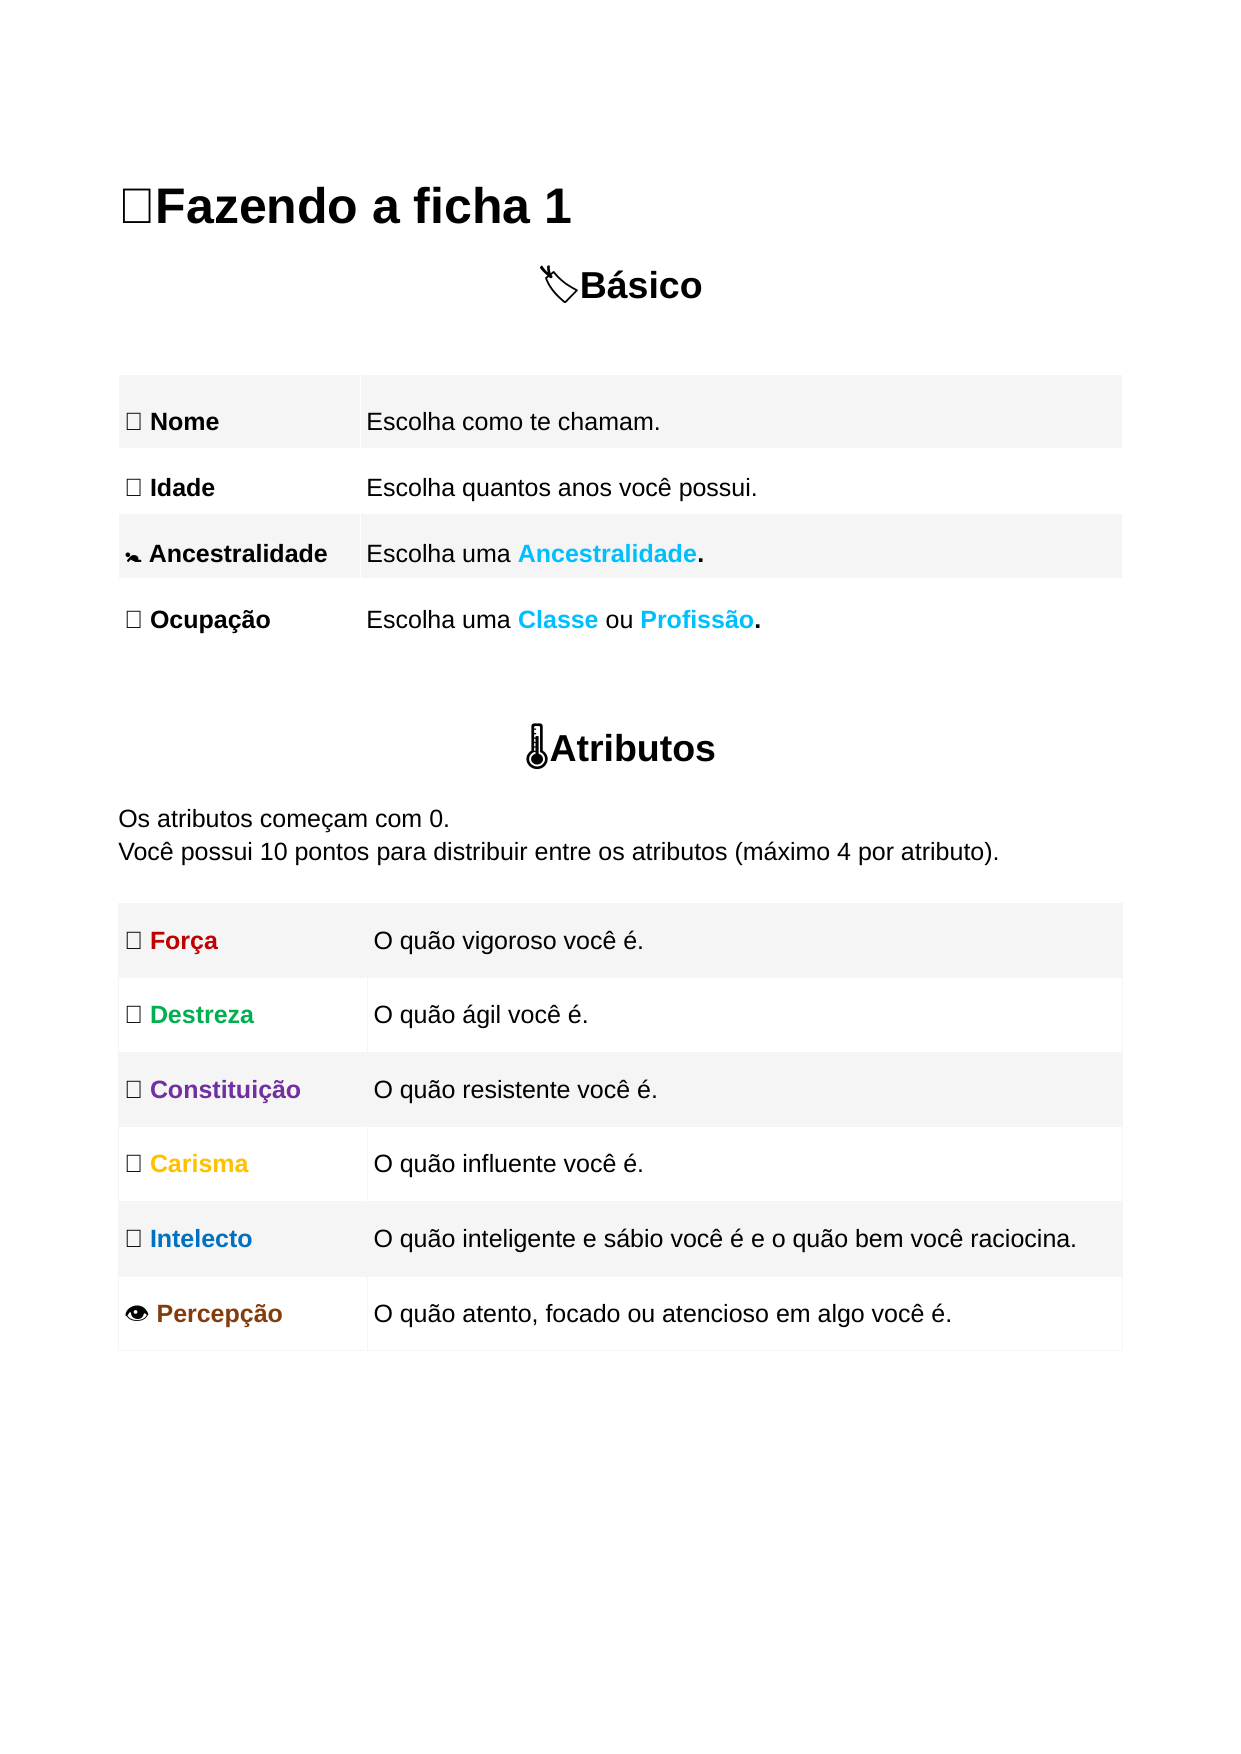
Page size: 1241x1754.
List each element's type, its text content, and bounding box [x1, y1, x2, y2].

table_cell 🤹 Destreza [119, 978, 367, 1052]
table_cell 👁️ Percepção [119, 1277, 367, 1350]
table_header Escolha como te chamam. [361, 375, 1122, 448]
table_cell 🤝 Carisma [119, 1127, 367, 1201]
text Você possui 10 pontos para distribuir entre os atributos (máximo 4 por atributo). [118, 837, 1122, 865]
table_cell O quão atento, focado ou atencioso em algo você é. [368, 1277, 1122, 1350]
text 🏷️Básico [118, 234, 1122, 307]
table_header 💪 Força [119, 904, 367, 977]
table_cell 🚼 Ancestralidade [119, 514, 360, 578]
table_cell ✊ Constituição [119, 1053, 367, 1126]
table_cell 🧠 Intelecto [119, 1202, 367, 1276]
table_cell Escolha uma Classe ou Profissão. [361, 580, 1122, 644]
table_cell Escolha quantos anos você possui. [361, 450, 1122, 512]
table_cell Escolha uma Ancestralidade. [361, 514, 1122, 578]
table_header 🪪 Nome [119, 375, 360, 448]
table_cell O quão influente você é. [368, 1127, 1122, 1201]
table_cell O quão inteligente e sábio você é e o quão bem você raciocina. [368, 1202, 1122, 1276]
text Os atributos começam com 0. [118, 775, 1122, 832]
table_cell 🎂 Idade [119, 450, 360, 512]
text 🌡️Atributos [118, 709, 1122, 769]
subtitle 📝Fazendo a ficha 1 [118, 176, 1122, 234]
table_cell O quão resistente você é. [368, 1053, 1122, 1126]
table_header O quão vigoroso você é. [368, 904, 1122, 977]
table_cell 💼 Ocupação [119, 580, 360, 644]
table_cell O quão ágil você é. [368, 978, 1122, 1052]
